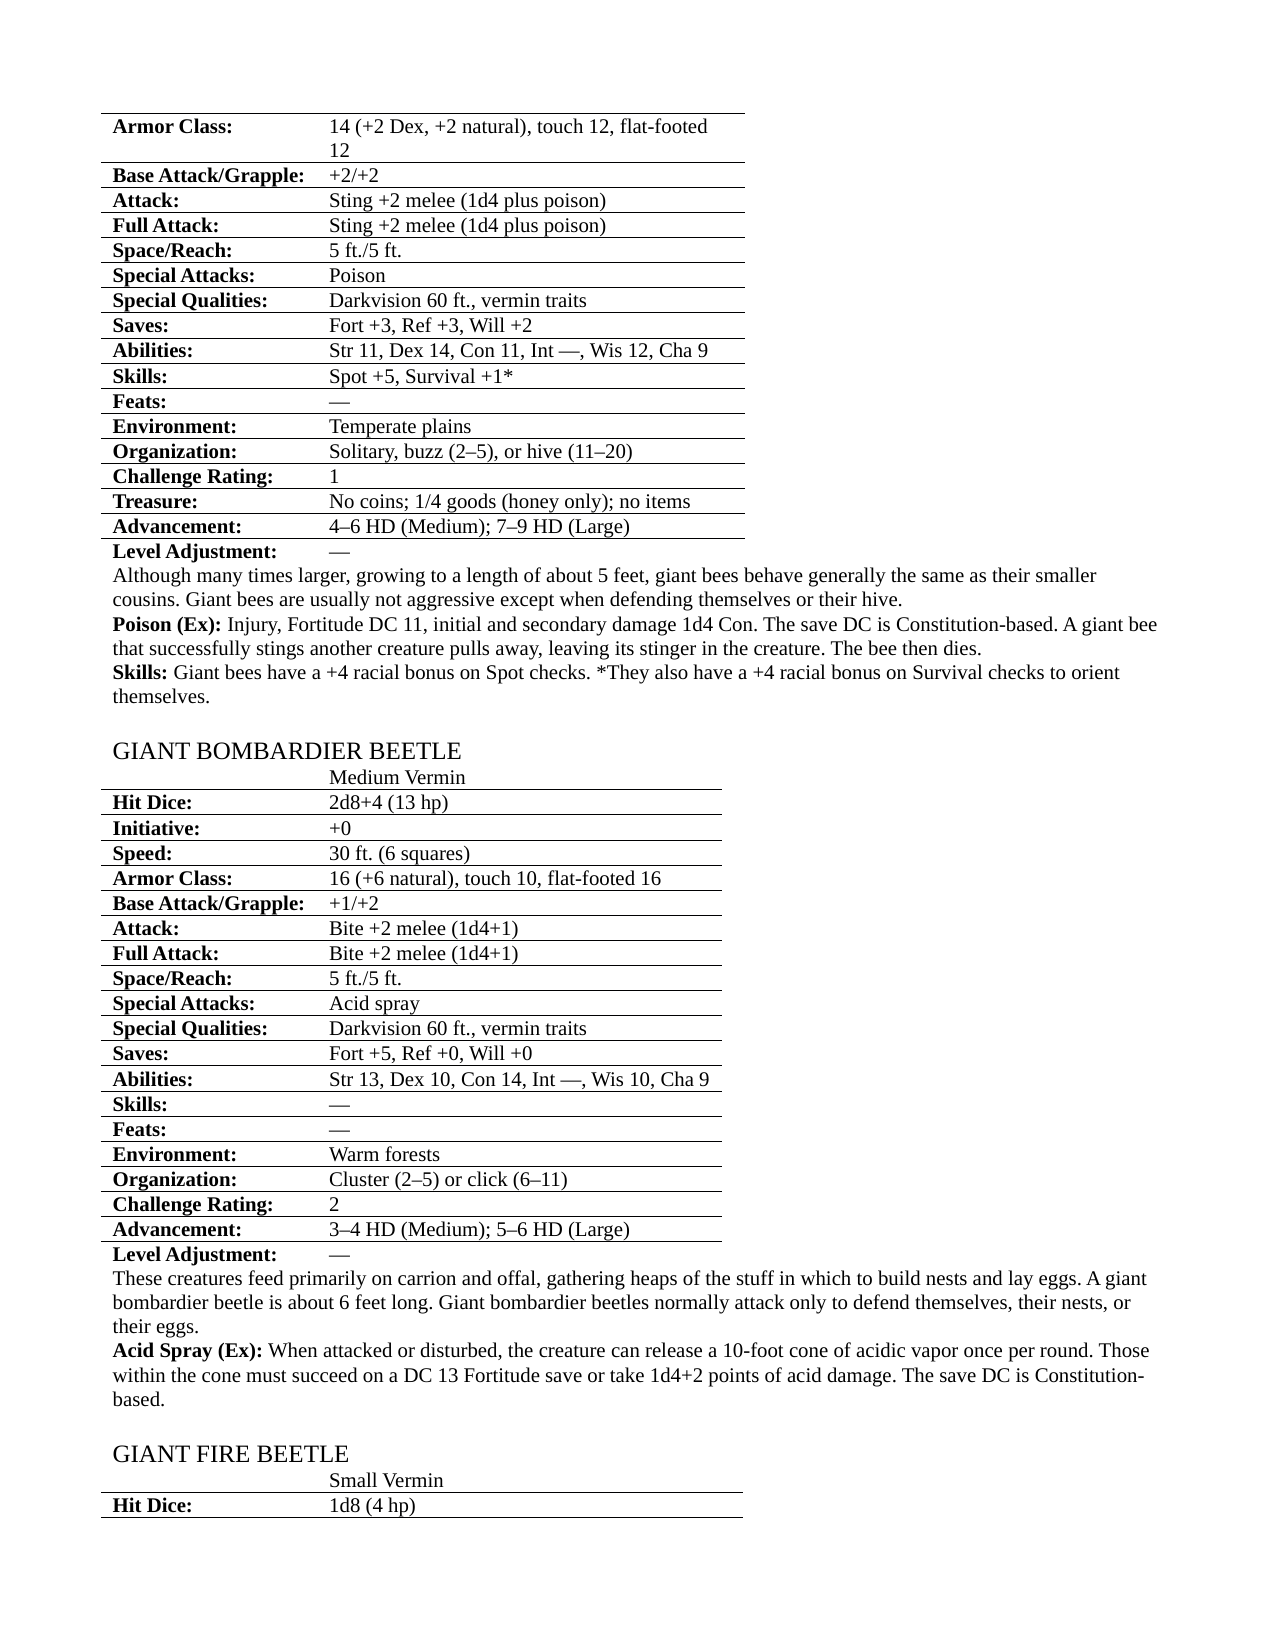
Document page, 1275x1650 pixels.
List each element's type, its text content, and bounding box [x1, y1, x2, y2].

table_cell Saves: [101, 313, 318, 337]
table_cell Cluster (2–5) or click (6–11) [318, 1167, 722, 1191]
table_cell Organization: [101, 1167, 318, 1191]
table_cell 2 [318, 1192, 722, 1216]
text Although many times larger, growing to a length of about 5 feet, giant bees behave generally the same as their smaller cousins. Giant bees are usually not aggressive except when defending themselves or their hive. [112, 563, 1162, 611]
table_cell Temperate plains [318, 414, 745, 438]
table_header [101, 1468, 318, 1492]
table_cell Attack: [101, 916, 318, 940]
table_cell Bite +2 melee (1d4+1) [318, 916, 722, 940]
table_cell — [318, 539, 745, 563]
table_cell No coins; 1/4 goods (honey only); no items [318, 489, 745, 513]
table_cell — [318, 1242, 722, 1266]
table_cell — [318, 1092, 722, 1116]
table_cell Special Qualities: [101, 1016, 318, 1040]
table_cell Solitary, buzz (2–5), or hive (11–20) [318, 439, 745, 463]
table_cell Sting +2 melee (1d4 plus poison) [318, 213, 745, 237]
table_cell Warm forests [318, 1142, 722, 1166]
table_cell Initiative: [101, 815, 318, 839]
table_cell Abilities: [101, 1066, 318, 1091]
table_cell 2d8+4 (13 hp) [318, 790, 722, 814]
table_cell Space/Reach: [101, 238, 318, 262]
table_cell Str 11, Dex 14, Con 11, Int —, Wis 12, Cha 9 [318, 339, 745, 362]
table_cell Advancement: [101, 1217, 318, 1241]
table_cell Acid spray [318, 991, 722, 1015]
table_cell +1/+2 [318, 891, 722, 915]
table_header Small Vermin [318, 1468, 743, 1492]
text Poison (Ex): Injury, Fortitude DC 11, initial and secondary damage 1d4 Con. The save DC is Constitution-based. A giant bee that successfully stings another creature pulls away, leaving its stinger in the creature. The bee then dies. [112, 611, 1162, 659]
table_cell Feats: [101, 1117, 318, 1141]
table_cell Poison [318, 263, 745, 287]
table_cell Bite +2 melee (1d4+1) [318, 941, 722, 965]
table_cell 1 [318, 464, 745, 488]
table_cell 5 ft./5 ft. [318, 238, 745, 262]
table_cell Level Adjustment: [101, 539, 318, 563]
table_cell Special Attacks: [101, 263, 318, 287]
table_cell Full Attack: [101, 213, 318, 237]
table_cell Base Attack/Grapple: [101, 891, 318, 915]
text GIANT BOMBARDIER BEETLE [112, 736, 1162, 765]
table_cell 3–4 HD (Medium); 5–6 HD (Large) [318, 1217, 722, 1241]
text GIANT FIRE BEETLE [112, 1439, 1162, 1468]
table_header Medium Vermin [318, 765, 722, 789]
text Acid Spray (Ex): When attacked or disturbed, the creature can release a 10-foot cone of acidic vapor once per round. Those within the cone must succeed on a DC 13 Fortitude save or take 1d4+2 points of acid damage. The save DC is Constitution-based. [112, 1338, 1162, 1411]
table_cell 4–6 HD (Medium); 7–9 HD (Large) [318, 514, 745, 538]
table_cell 14 (+2 Dex, +2 natural), touch 12, flat-footed 12 [318, 114, 745, 162]
table_cell Fort +5, Ref +0, Will +0 [318, 1041, 722, 1065]
table_cell Darkvision 60 ft., vermin traits [318, 1016, 722, 1040]
table_header [101, 765, 318, 789]
table_cell 5 ft./5 ft. [318, 966, 722, 990]
table_cell Skills: [101, 1092, 318, 1116]
table_cell Armor Class: [101, 114, 318, 162]
table_cell Space/Reach: [101, 966, 318, 990]
table_cell Sting +2 melee (1d4 plus poison) [318, 188, 745, 212]
table_cell Darkvision 60 ft., vermin traits [318, 288, 745, 312]
table_cell 1d8 (4 hp) [318, 1493, 743, 1517]
table_cell Skills: [101, 364, 318, 388]
text Skills: Giant bees have a +4 racial bonus on Spot checks. *They also have a +4 racial bonus on Survival checks to orient themselves. [112, 659, 1162, 708]
table_cell Challenge Rating: [101, 1192, 318, 1216]
text These creatures feed primarily on carrion and offal, gathering heaps of the stuff in which to build nests and lay eggs. A giant bombardier beetle is about 6 feet long. Giant bombardier beetles normally attack only to defend themselves, their nests, or their eggs. [112, 1266, 1162, 1338]
table_cell Armor Class: [101, 866, 318, 890]
table_cell Treasure: [101, 489, 318, 513]
table_cell Level Adjustment: [101, 1242, 318, 1266]
table_cell Speed: [101, 841, 318, 864]
table_cell Attack: [101, 188, 318, 212]
table_cell Hit Dice: [101, 1493, 318, 1517]
table_cell +2/+2 [318, 163, 745, 187]
table_cell Challenge Rating: [101, 464, 318, 488]
table_cell Str 13, Dex 10, Con 14, Int —, Wis 10, Cha 9 [318, 1066, 722, 1091]
table_cell — [318, 389, 745, 413]
table_cell Spot +5, Survival +1* [318, 364, 745, 388]
table_cell Special Attacks: [101, 991, 318, 1015]
table_cell 16 (+6 natural), touch 10, flat-footed 16 [318, 866, 722, 890]
table_cell Base Attack/Grapple: [101, 163, 318, 187]
table_cell Advancement: [101, 514, 318, 538]
table_cell Special Qualities: [101, 288, 318, 312]
table_cell +0 [318, 815, 722, 839]
table_cell Saves: [101, 1041, 318, 1065]
table_cell Hit Dice: [101, 790, 318, 814]
table_cell Full Attack: [101, 941, 318, 965]
table_cell Fort +3, Ref +3, Will +2 [318, 313, 745, 337]
table_cell Feats: [101, 389, 318, 413]
table_cell 30 ft. (6 squares) [318, 841, 722, 864]
table_cell — [318, 1117, 722, 1141]
table_cell Environment: [101, 414, 318, 438]
table_cell Environment: [101, 1142, 318, 1166]
table_cell Abilities: [101, 339, 318, 362]
table_cell Organization: [101, 439, 318, 463]
